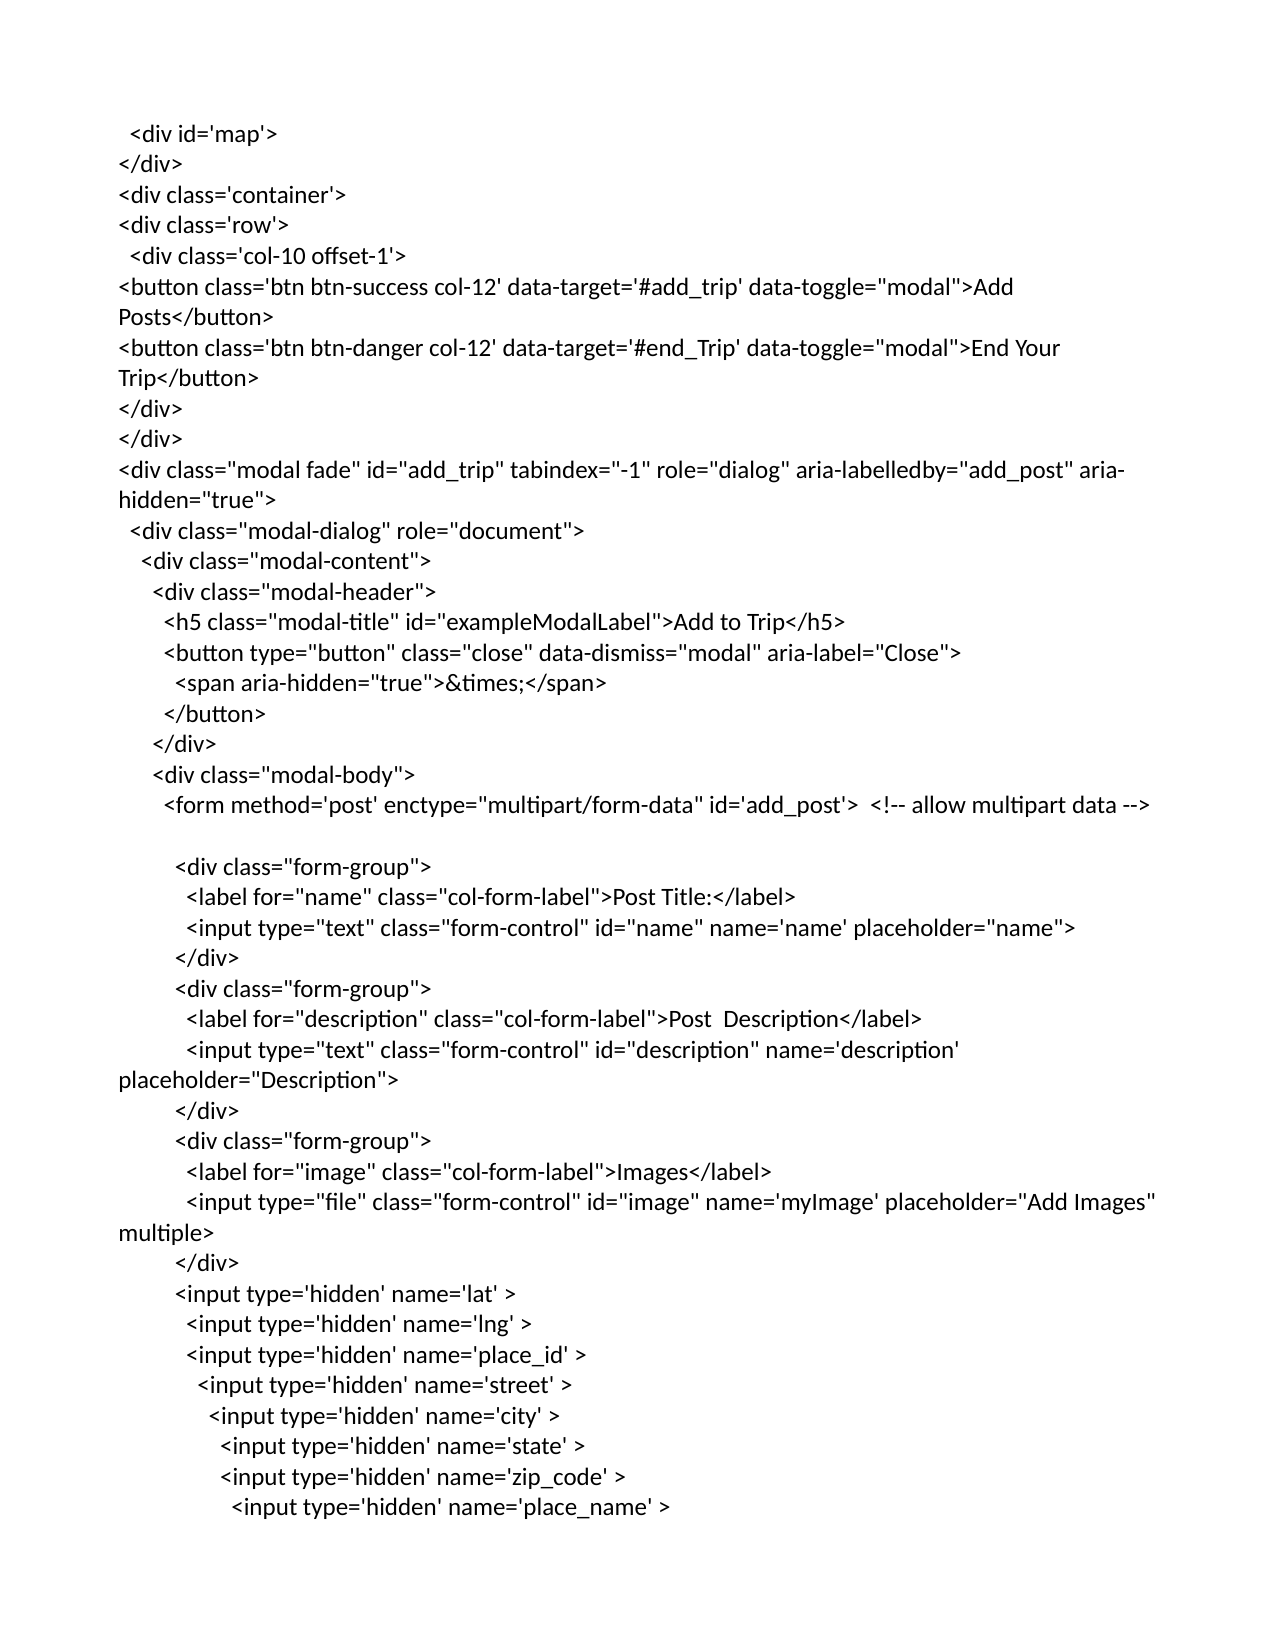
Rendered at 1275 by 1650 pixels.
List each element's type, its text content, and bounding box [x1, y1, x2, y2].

text <div class="form-group"> [118, 973, 1157, 1003]
text </div> [118, 1095, 1157, 1125]
text <div class="form-group"> [118, 851, 1157, 881]
text </button> [118, 698, 1157, 728]
text <label for="image" class="col-form-label">Images</label> [118, 1156, 1157, 1186]
text <div class='col-10 offset-1'> [118, 240, 1157, 271]
text <button type="button" class="close" data-dismiss="modal" aria-label="Close"> [118, 637, 1157, 667]
text <div class="modal-body"> [118, 759, 1157, 789]
text </div> [118, 1247, 1157, 1278]
text <input type="text" class="form-control" id="name" name='name' placeholder="name"> [118, 912, 1157, 942]
text <button class='btn btn-danger col-12' data-target='#end_Trip' data-toggle="modal">End Your Trip</button> [118, 332, 1157, 393]
text <input type='hidden' name='street' > [118, 1369, 1157, 1400]
text </div> [118, 149, 1157, 179]
text <input type='hidden' name='city' > [118, 1400, 1157, 1431]
text <div class="modal fade" id="add_trip" tabindex="-1" role="dialog" aria-labelledby="add_post" aria-hidden="true"> [118, 454, 1157, 515]
text <div class="modal-header"> [118, 576, 1157, 606]
text <input type='hidden' name='state' > [118, 1431, 1157, 1461]
text <div class="modal-content"> [118, 545, 1157, 576]
text <div class="modal-dialog" role="document"> [118, 515, 1157, 545]
text <label for="description" class="col-form-label">Post Description</label> [118, 1003, 1157, 1034]
text <span aria-hidden="true">&times;</span> [118, 667, 1157, 698]
text <input type='hidden' name='lng' > [118, 1308, 1157, 1339]
text </div> [118, 393, 1157, 423]
text <h5 class="modal-title" id="exampleModalLabel">Add to Trip</h5> [118, 606, 1157, 637]
text <input type='hidden' name='place_id' > [118, 1339, 1157, 1369]
text <div class='container'> [118, 179, 1157, 210]
text <input type='hidden' name='place_name' > [118, 1492, 1157, 1522]
text <input type='hidden' name='lat' > [118, 1278, 1157, 1308]
text <input type="file" class="form-control" id="image" name='myImage' placeholder="Add Images" multiple> [118, 1186, 1157, 1247]
text </div> [118, 728, 1157, 759]
text <label for="name" class="col-form-label">Post Title:</label> [118, 881, 1157, 912]
text <div class='row'> [118, 210, 1157, 240]
text </div> [118, 423, 1157, 454]
text <input type='hidden' name='zip_code' > [118, 1461, 1157, 1492]
text <button class='btn btn-success col-12' data-target='#add_trip' data-toggle="modal">Add Posts</button> [118, 271, 1157, 332]
text <input type="text" class="form-control" id="description" name='description' placeholder="Description"> [118, 1034, 1157, 1095]
text </div> [118, 942, 1157, 973]
text <div class="form-group"> [118, 1125, 1157, 1156]
text <div id='map'> [118, 118, 1157, 149]
text <form method='post' enctype="multipart/form-data" id='add_post'> <!-- allow multipart data --> [118, 789, 1157, 820]
